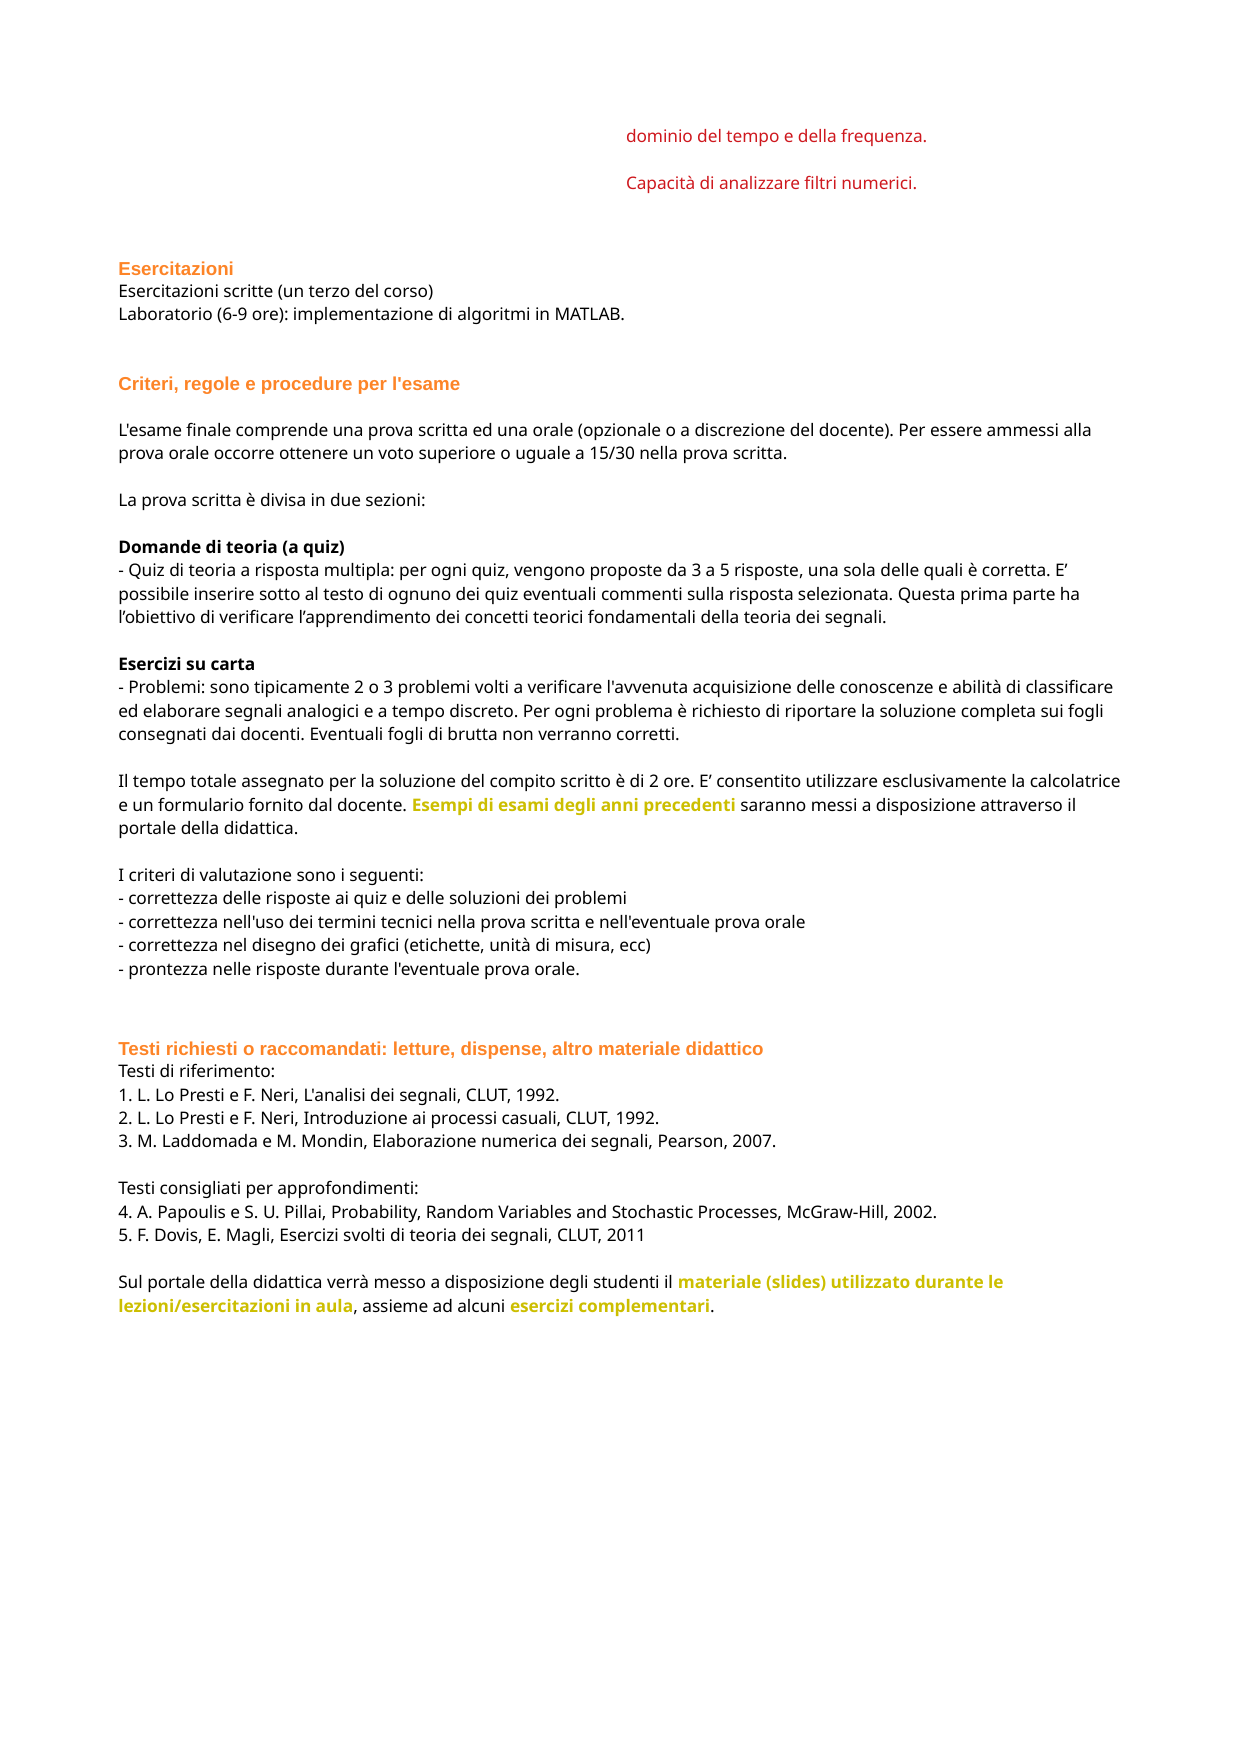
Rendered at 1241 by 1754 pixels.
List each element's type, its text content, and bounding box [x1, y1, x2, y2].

text Testi consigliati per approfondimenti: 4. A. Papoulis e S. U. Pillai, Probability, Random Variables and Stochastic Processes, McGraw-Hill, 2002. 5. F. Dovis, E. Magli, Esercizi svolti di teoria dei segnali, CLUT, 2011 Sul portale della didattica verrà messo a disposizione degli studenti il materiale (slides) utilizzato durante le lezioni/esercitazioni in aula, assieme ad alcuni esercizi complementari. [118, 1153, 1122, 1317]
table_header [118, 118, 620, 200]
text L'esame finale comprende una prova scritta ed una orale (opzionale o a discrezione del docente). Per essere ammessi alla prova orale occorre ottenere un voto superiore o uguale a 15/30 nella prova scritta. La prova scritta è divisa in due sezioni: [118, 418, 1122, 535]
text Testi di riferimento: 1. L. Lo Presti e F. Neri, L'analisi dei segnali, CLUT, 1992. 2. L. Lo Presti e F. Neri, Introduzione ai processi casuali, CLUT, 1992. 3. M. Laddomada e M. Mondin, Elaborazione numerica dei segnali, Pearson, 2007. [118, 1059, 1122, 1153]
text Laboratorio (6-9 ore): implementazione di algoritmi in MATLAB. [118, 302, 1122, 326]
text Esercitazioni [118, 257, 1122, 279]
text Domande di teoria (a quiz) - Quiz di teoria a risposta multipla: per ogni quiz, vengono proposte da 3 a 5 risposte, una sola delle quali è corretta. E’ possibile inserire sotto al testo di ognuno dei quiz eventuali commenti sulla risposta selezionata. Questa prima parte ha l’obiettivo di verificare l’apprendimento dei concetti teorici fondamentali della teoria dei segnali. [118, 535, 1122, 652]
text Criteri, regole e procedure per l'esame [118, 373, 1122, 394]
text Esercitazioni scritte (un terzo del corso) [118, 279, 1122, 302]
table_header dominio del tempo e della frequenza. Capacità di analizzare filtri numerici. [620, 118, 1122, 200]
text Testi richiesti o raccomandati: letture, dispense, altro materiale didattico [118, 1038, 1122, 1059]
text Esercizi su carta - Problemi: sono tipicamente 2 o 3 problemi volti a verificare l'avvenuta acquisizione delle conoscenze e abilità di classificare ed elaborare segnali analogici e a tempo discreto. Per ogni problema è richiesto di riportare la soluzione completa sui fogli consegnati dai docenti. Eventuali fogli di brutta non verranno corretti. Il tempo totale assegnato per la soluzione del compito scritto è di 2 ore. E’ consentito utilizzare esclusivamente la calcolatrice e un formulario fornito dal docente. Esempi di esami degli anni precedenti saranno messi a disposizione attraverso il portale della didattica. I criteri di valutazione sono i seguenti: - correttezza delle risposte ai quiz e delle soluzioni dei problemi - correttezza nell'uso dei termini tecnici nella prova scritta e nell'eventuale prova orale - correttezza nel disegno dei grafici (etichette, unità di misura, ecc) - prontezza nelle risposte durante l'eventuale prova orale. [118, 652, 1122, 980]
